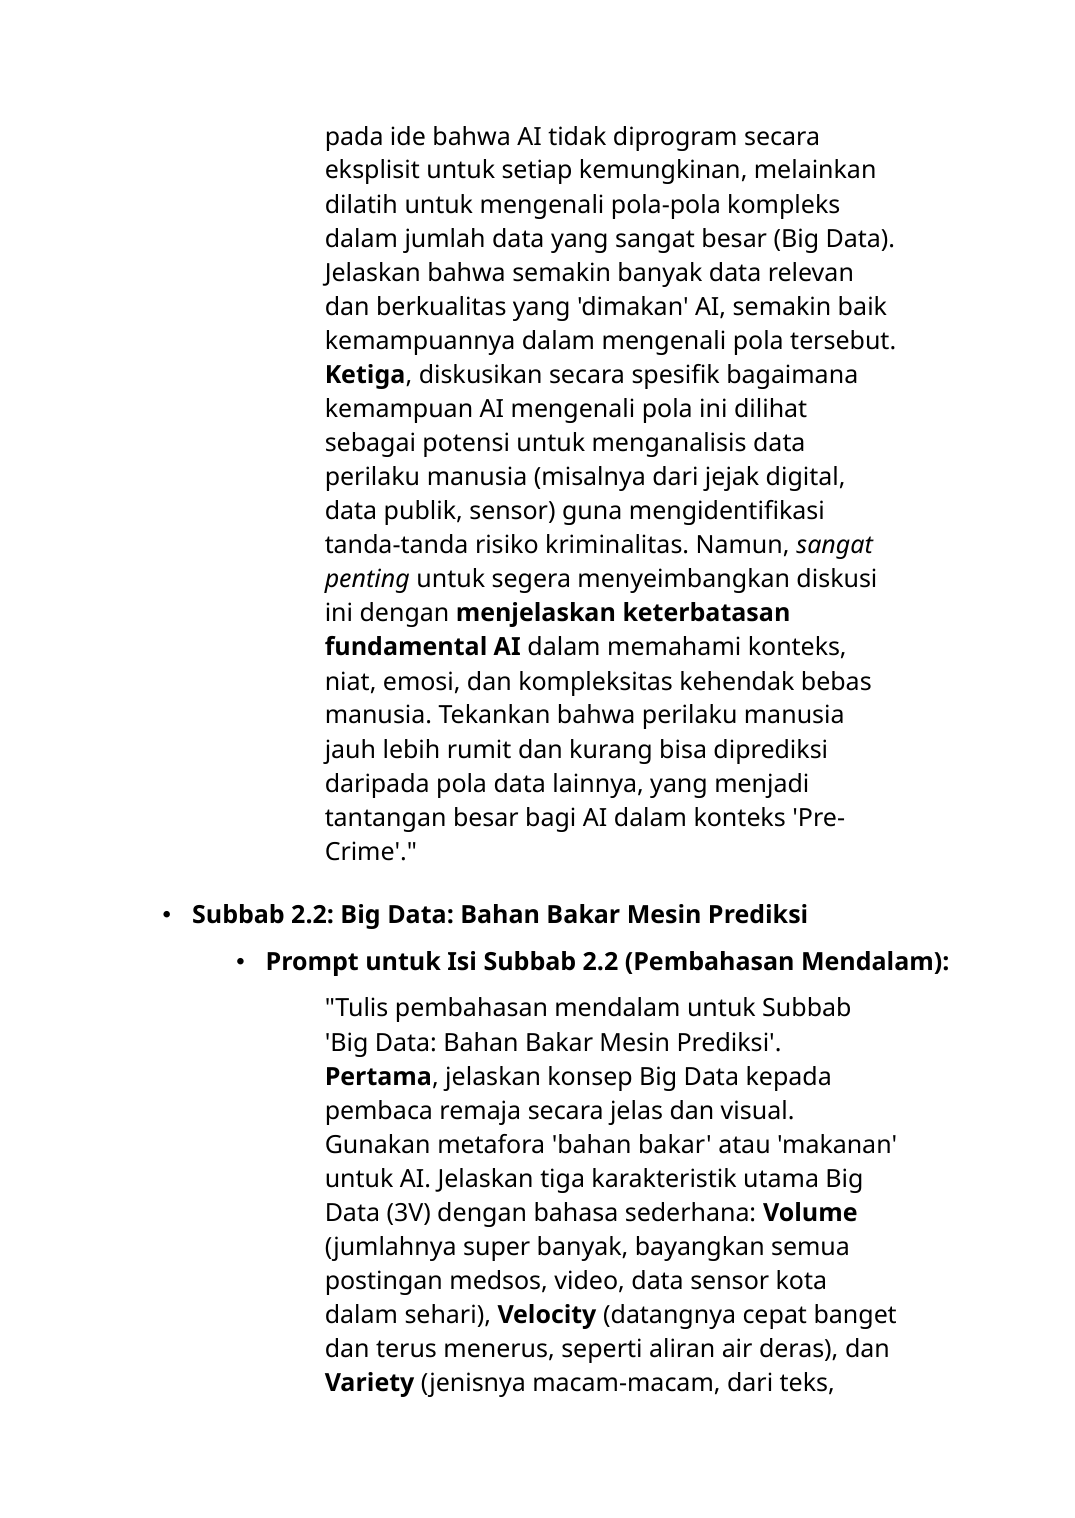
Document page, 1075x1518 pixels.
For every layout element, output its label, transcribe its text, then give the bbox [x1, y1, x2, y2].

list pada ide bahwa AI tidak diprogram secara eksplisit untuk setiap kemungkinan, melainkan dilatih untuk mengenali pola-pola kompleks dalam jumlah data yang sangat besar (Big Data). Jelaskan bahwa semakin banyak data relevan dan berkualitas yang 'dimakan' AI, semakin baik kemampuannya dalam mengenali pola tersebut. Ketiga, diskusikan secara spesifik bagaimana kemampuan AI mengenali pola ini dilihat sebagai potensi untuk menganalisis data perilaku manusia (misalnya dari jejak digital, data publik, sensor) guna mengidentifikasi tanda-tanda risiko kriminalitas. Namun, sangat penting untuk segera menyeimbangkan diskusi ini dengan menjelaskan keterbatasan fundamental AI dalam memahami konteks, niat, emosi, dan kompleksitas kehendak bebas manusia. Tekankan bahwa perilaku manusia jauh lebih rumit dan kurang bisa diprediksi daripada pola data lainnya, yang menjadi tantangan besar bagi AI dalam konteks 'Pre-Crime'." [295, 118, 898, 867]
list "Tulis pembahasan mendalam untuk Subbab 'Big Data: Bahan Bakar Mesin Prediksi'. Pertama, jelaskan konsep Big Data kepada pembaca remaja secara jelas dan visual. Gunakan metafora 'bahan bakar' atau 'makanan' untuk AI. Jelaskan tiga karakteristik utama Big Data (3V) dengan bahasa sederhana: Volume (jumlahnya super banyak, bayangkan semua postingan medsos, video, data sensor kota dalam sehari), Velocity (datangnya cepat banget dan terus menerus, seperti aliran air deras), dan Variety (jenisnya macam-macam, dari teks, [295, 990, 898, 1399]
list Subbab 2.2: Big Data: Bahan Bakar Mesin Prediksi [162, 897, 957, 931]
list Prompt untuk Isi Subbab 2.2 (Pembahasan Mendalam): [236, 943, 957, 978]
